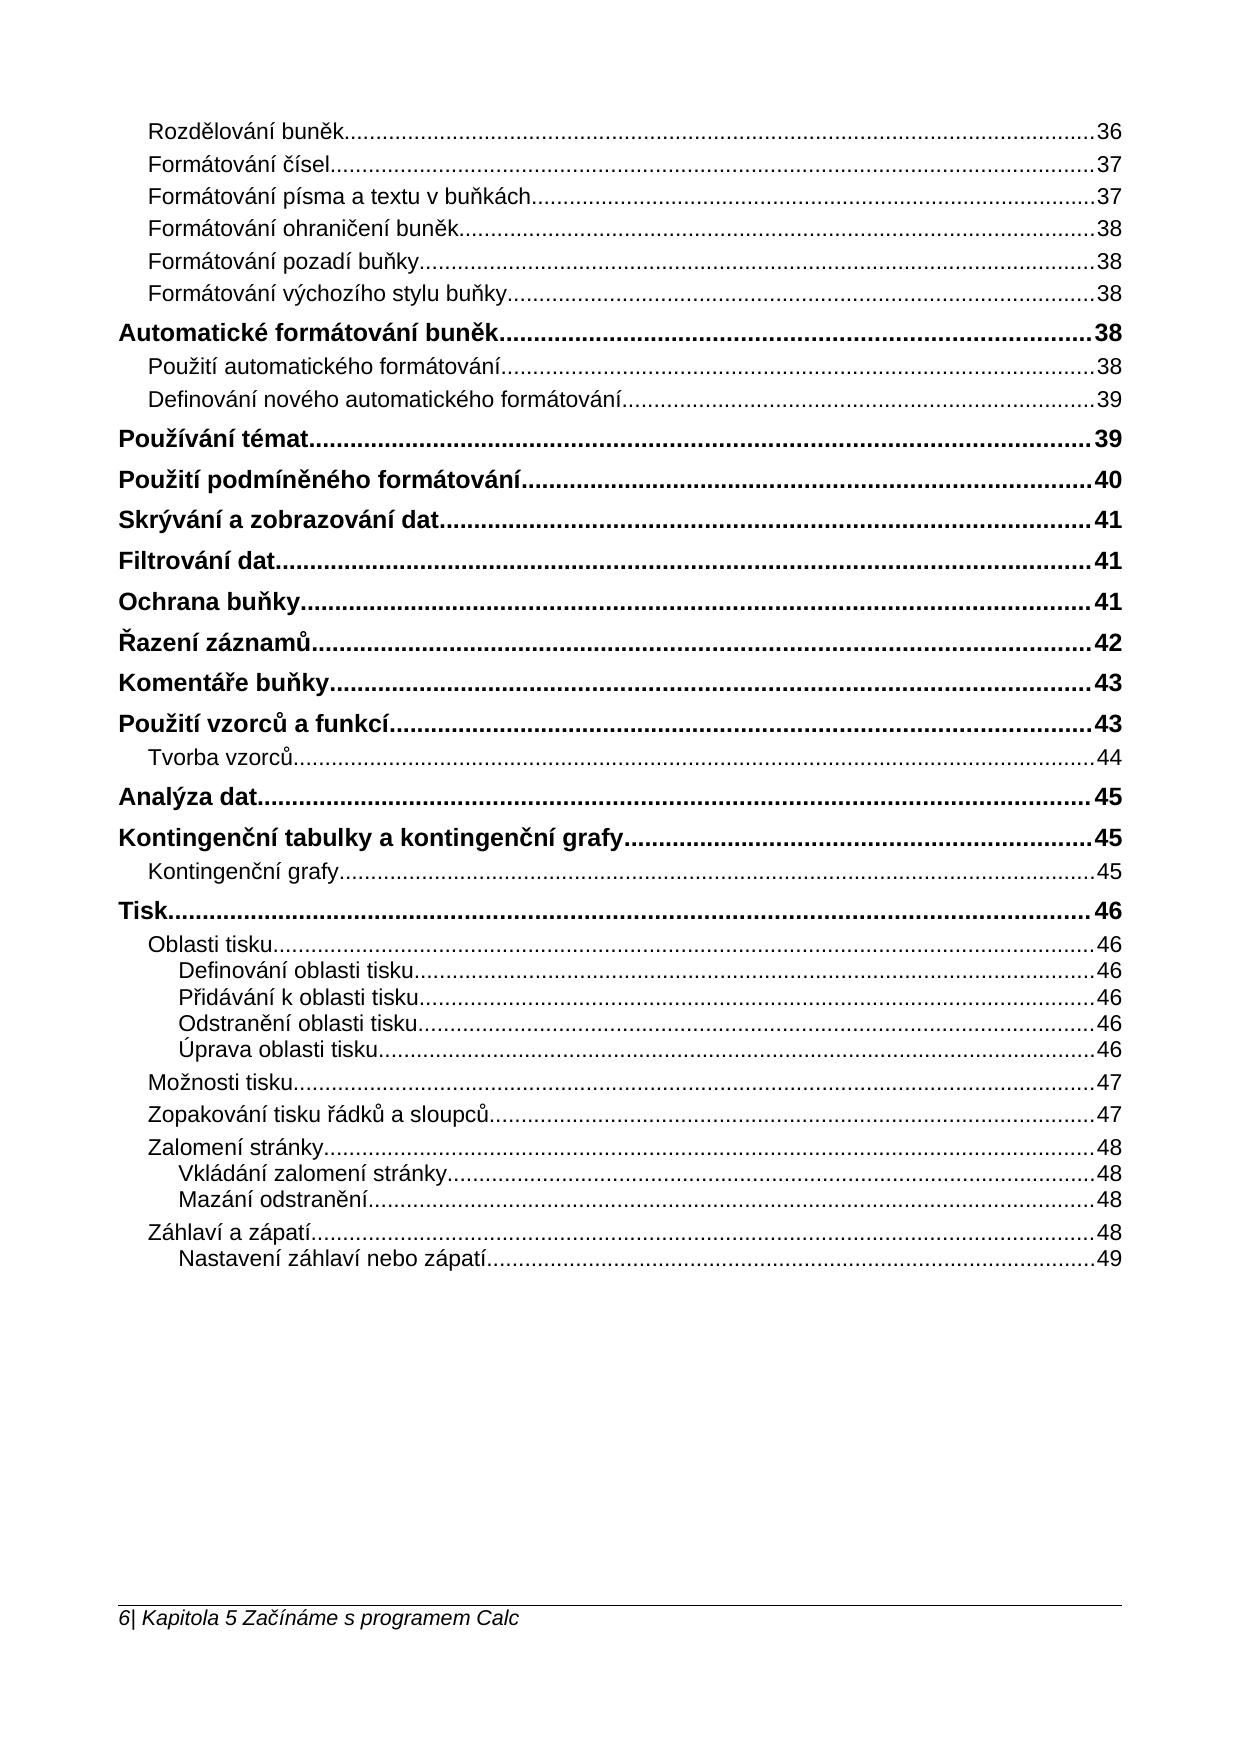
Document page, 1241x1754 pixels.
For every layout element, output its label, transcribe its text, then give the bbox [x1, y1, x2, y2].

text Rozdělování buněk 36 [148, 118, 1122, 144]
text Vkládání zalomení stránky 48 [178, 1160, 1122, 1186]
text Formátování ohraničení buněk 38 [148, 215, 1122, 242]
text Nastavení záhlaví nebo zápatí 49 [178, 1245, 1122, 1271]
text Zopakování tisku řádků a sloupců 47 [148, 1101, 1122, 1127]
text Oblasti tisku 46 [148, 931, 1122, 957]
text Záhlaví a zápatí 48 [148, 1218, 1122, 1245]
text Kontingenční tabulky a kontingenční grafy 45 [118, 823, 1122, 852]
text Odstranění oblasti tisku 46 [178, 1010, 1122, 1036]
text Formátování čísel 37 [148, 151, 1122, 177]
text Možnosti tisku 47 [148, 1069, 1122, 1095]
text Řazení záznamů 42 [118, 628, 1122, 656]
text Automatické formátování buněk 38 [118, 318, 1122, 347]
text Mazání odstranění 48 [178, 1186, 1122, 1212]
text Formátování písma a textu v buňkách 37 [148, 183, 1122, 209]
text Zalomení stránky 48 [148, 1133, 1122, 1160]
text Použití vzorců a funkcí 43 [118, 709, 1122, 738]
text Skrývání a zobrazování dat 41 [118, 505, 1122, 534]
text Úprava oblasti tisku 46 [178, 1036, 1122, 1063]
text Definování oblasti tisku 46 [178, 957, 1122, 983]
text Formátování výchozího stylu buňky 38 [148, 280, 1122, 306]
text Formátování pozadí buňky 38 [148, 248, 1122, 274]
text Použití podmíněného formátování 40 [118, 465, 1122, 493]
text Kontingenční grafy 45 [148, 858, 1122, 884]
text Tisk 46 [118, 896, 1122, 925]
text Ochrana buňky 41 [118, 587, 1122, 616]
text Filtrování dat 41 [118, 546, 1122, 575]
text Analýza dat 45 [118, 782, 1122, 811]
text Tvorba vzorců 44 [148, 744, 1122, 770]
text Komentáře buňky 43 [118, 668, 1122, 697]
text Použití automatického formátování 38 [148, 353, 1122, 379]
text Definování nového automatického formátování 39 [148, 386, 1122, 412]
text Přidávání k oblasti tisku 46 [178, 983, 1122, 1010]
text Používání témat 39 [118, 424, 1122, 453]
